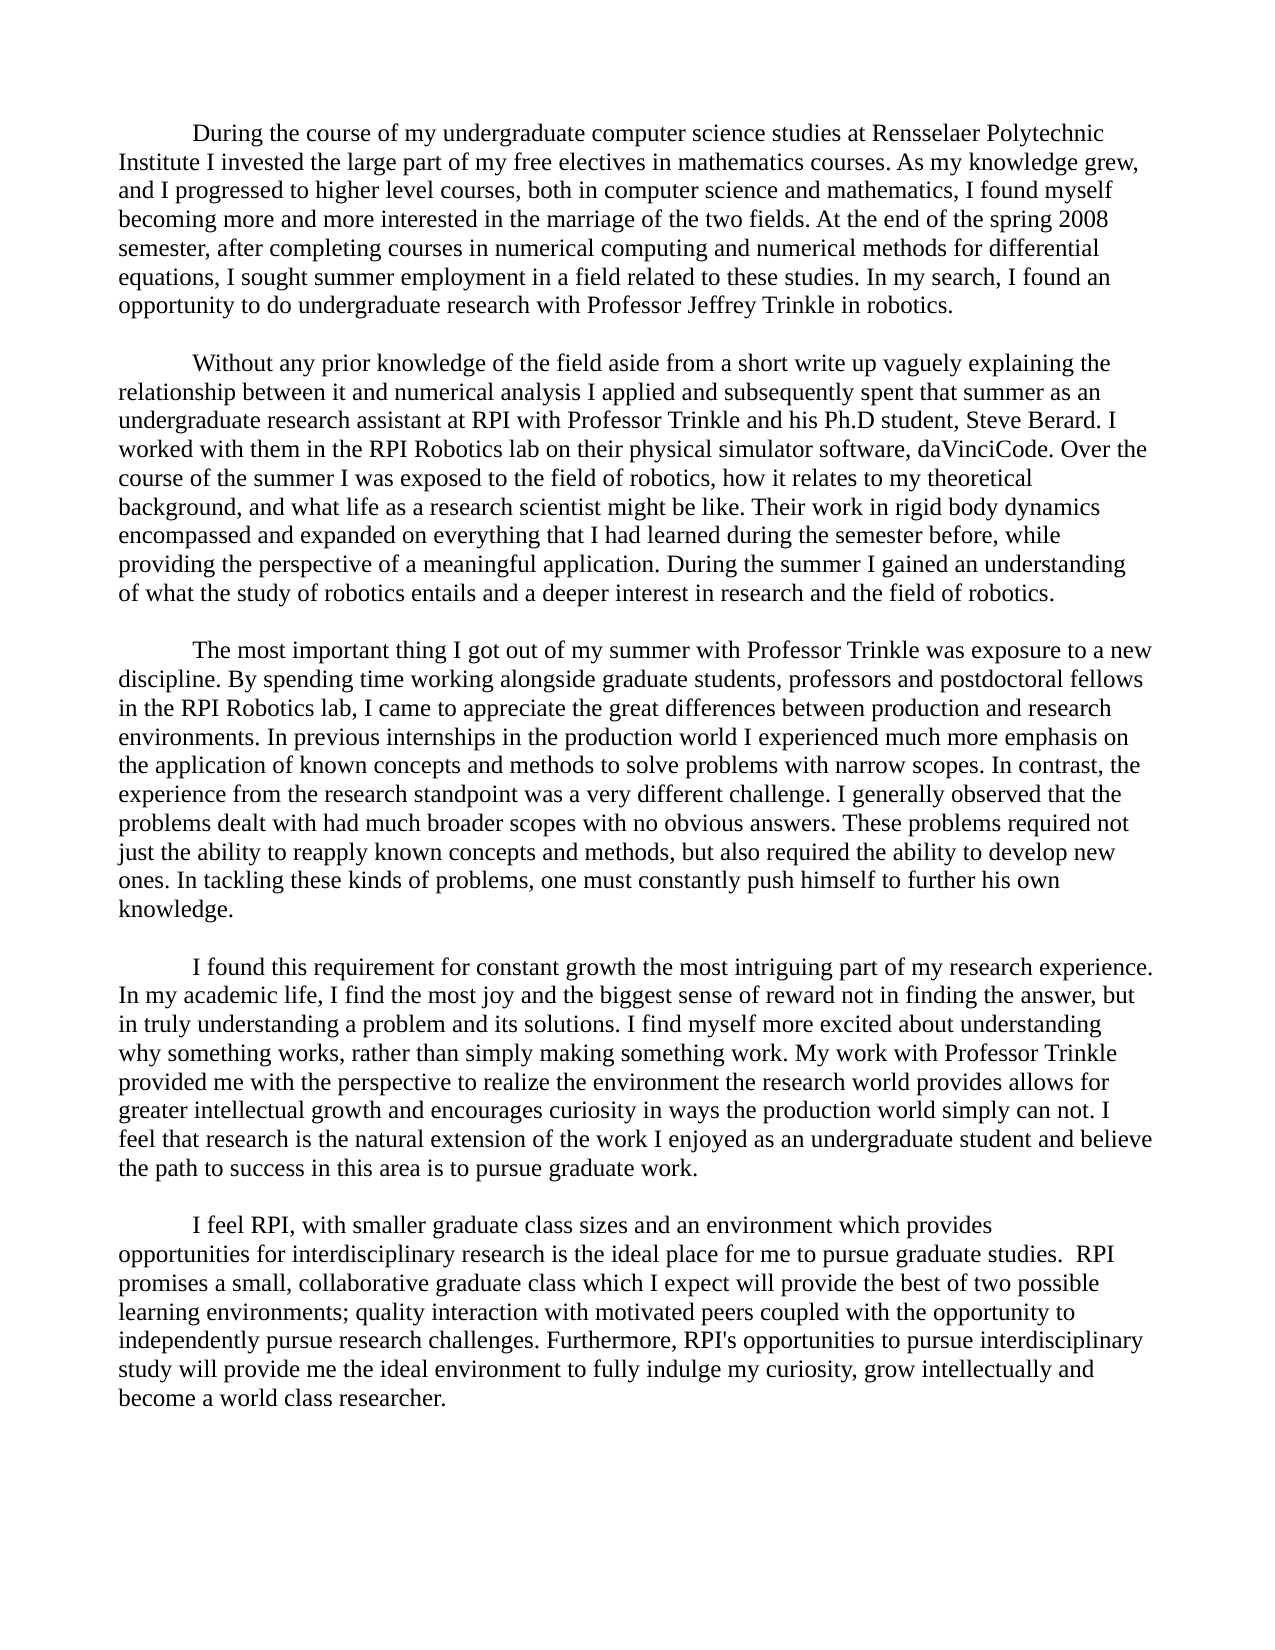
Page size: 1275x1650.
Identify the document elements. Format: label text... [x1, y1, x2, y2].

text equations, I sought summer employment in a field related to these studies. In my search, I found an [118, 262, 1157, 291]
text In my academic life, I find the most joy and the biggest sense of reward not in finding the answer, but [118, 981, 1157, 1009]
text course of the summer I was exposed to the field of robotics, how it relates to my theoretical [118, 463, 1157, 492]
text and I progressed to higher level courses, both in computer science and mathematics, I found myself [118, 176, 1157, 204]
text the application of known concepts and methods to solve problems with narrow scopes. In contrast, the [118, 751, 1157, 779]
text opportunities for interdisciplinary research is the ideal place for me to pursue graduate studies. RPI promises a small, collaborative graduate class which I expect will provide the best of two possible learning environments; quality interaction with motivated peers coupled with the opportunity to independently pursue research challenges. Furthermore, RPI's opportunities to pursue interdisciplinary study will provide me the ideal environment to fully indulge my curiosity, grow intellectually and become a world class researcher. [118, 1239, 1157, 1412]
text problems dealt with had much broader scopes with no obvious answers. These problems required not [118, 808, 1157, 837]
text opportunity to do undergraduate research with Professor Jeffrey Trinkle in robotics. [118, 291, 1157, 319]
text undergraduate research assistant at RPI with Professor Trinkle and his Ph.D student, Steve Berard. I [118, 406, 1157, 434]
text discipline. By spending time working alongside graduate students, professors and postdoctoral fellows [118, 664, 1157, 693]
text greater intellectual growth and encourages curiosity in ways the production world simply can not. I [118, 1096, 1157, 1124]
text Institute I invested the large part of my free electives in mathematics courses. As my knowledge grew, [118, 147, 1157, 176]
text why something works, rather than simply making something work. My work with Professor Trinkle [118, 1038, 1157, 1067]
text I found this requirement for constant growth the most intriguing part of my research experience. [118, 952, 1157, 981]
text provided me with the perspective to realize the environment the research world provides allows for [118, 1067, 1157, 1096]
text Without any prior knowledge of the field aside from a short write up vaguely explaining the [118, 348, 1157, 377]
text in truly understanding a problem and its solutions. I find myself more excited about understanding [118, 1009, 1157, 1038]
text becoming more and more interested in the marriage of the two fields. At the end of the spring 2008 [118, 204, 1157, 233]
text The most important thing I got out of my summer with Professor Trinkle was exposure to a new [118, 636, 1157, 664]
text knowledge. [118, 894, 1157, 923]
text background, and what life as a research scientist might be like. Their work in rigid body dynamics [118, 492, 1157, 521]
text experience from the research standpoint was a very different challenge. I generally observed that the [118, 779, 1157, 808]
text environments. In previous internships in the production world I experienced much more emphasis on [118, 722, 1157, 751]
text I feel RPI, with smaller graduate class sizes and an environment which provides [118, 1211, 1157, 1239]
text semester, after completing courses in numerical computing and numerical methods for differential [118, 233, 1157, 262]
text feel that research is the natural extension of the work I enjoyed as an undergraduate student and believe [118, 1124, 1157, 1153]
text in the RPI Robotics lab, I came to appreciate the great differences between production and research [118, 693, 1157, 722]
text the path to success in this area is to pursue graduate work. [118, 1153, 1157, 1182]
text During the course of my undergraduate computer science studies at Rensselaer Polytechnic [118, 118, 1157, 147]
text relationship between it and numerical analysis I applied and subsequently spent that summer as an [118, 377, 1157, 406]
text providing the perspective of a meaningful application. During the summer I gained an understanding [118, 549, 1157, 578]
text ones. In tackling these kinds of problems, one must constantly push himself to further his own [118, 866, 1157, 894]
text just the ability to reapply known concepts and methods, but also required the ability to develop new [118, 837, 1157, 866]
text of what the study of robotics entails and a deeper interest in research and the field of robotics. [118, 578, 1157, 607]
text worked with them in the RPI Robotics lab on their physical simulator software, daVinciCode. Over the [118, 434, 1157, 463]
text encompassed and expanded on everything that I had learned during the semester before, while [118, 521, 1157, 549]
